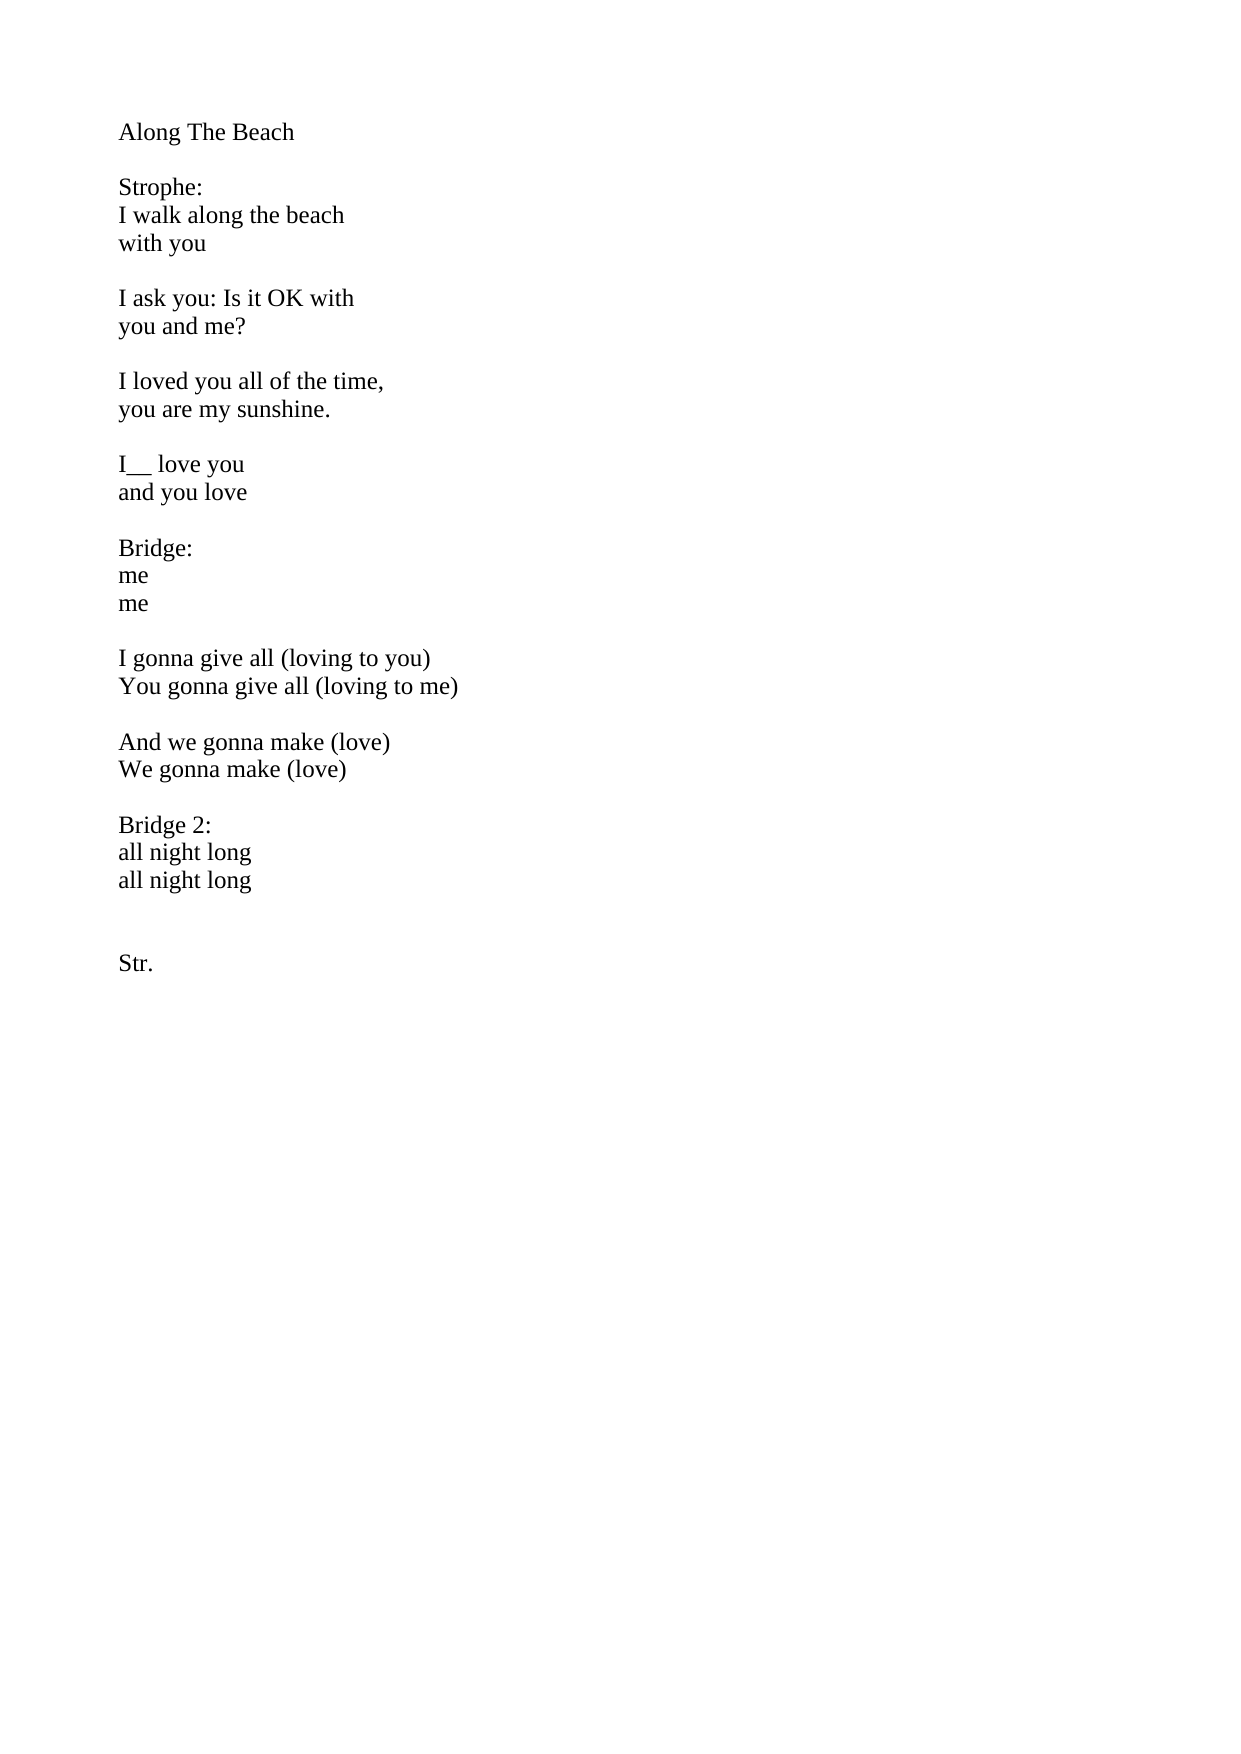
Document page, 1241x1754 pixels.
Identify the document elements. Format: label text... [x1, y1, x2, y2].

text I walk along the beach [118, 201, 1122, 229]
text all night long [118, 866, 1122, 894]
text And we gonna make (love) [118, 728, 1122, 755]
text I loved you all of the time, [118, 367, 1122, 395]
text Bridge 2: [118, 811, 1122, 838]
text you and me? [118, 312, 1122, 340]
text We gonna make (love) [118, 755, 1122, 783]
text You gonna give all (loving to me) [118, 672, 1122, 700]
text you are my sunshine. [118, 395, 1122, 423]
text I__ love you [118, 451, 1122, 478]
text and you love [118, 478, 1122, 506]
text with you [118, 229, 1122, 257]
text Bridge: [118, 534, 1122, 561]
text Along The Beach [118, 118, 1122, 146]
text Strophe: [118, 173, 1122, 201]
text Str. [118, 949, 1122, 977]
text all night long [118, 838, 1122, 866]
text I ask you: Is it OK with [118, 284, 1122, 312]
text I gonna give all (loving to you) [118, 644, 1122, 672]
text me [118, 589, 1122, 617]
text me [118, 561, 1122, 589]
